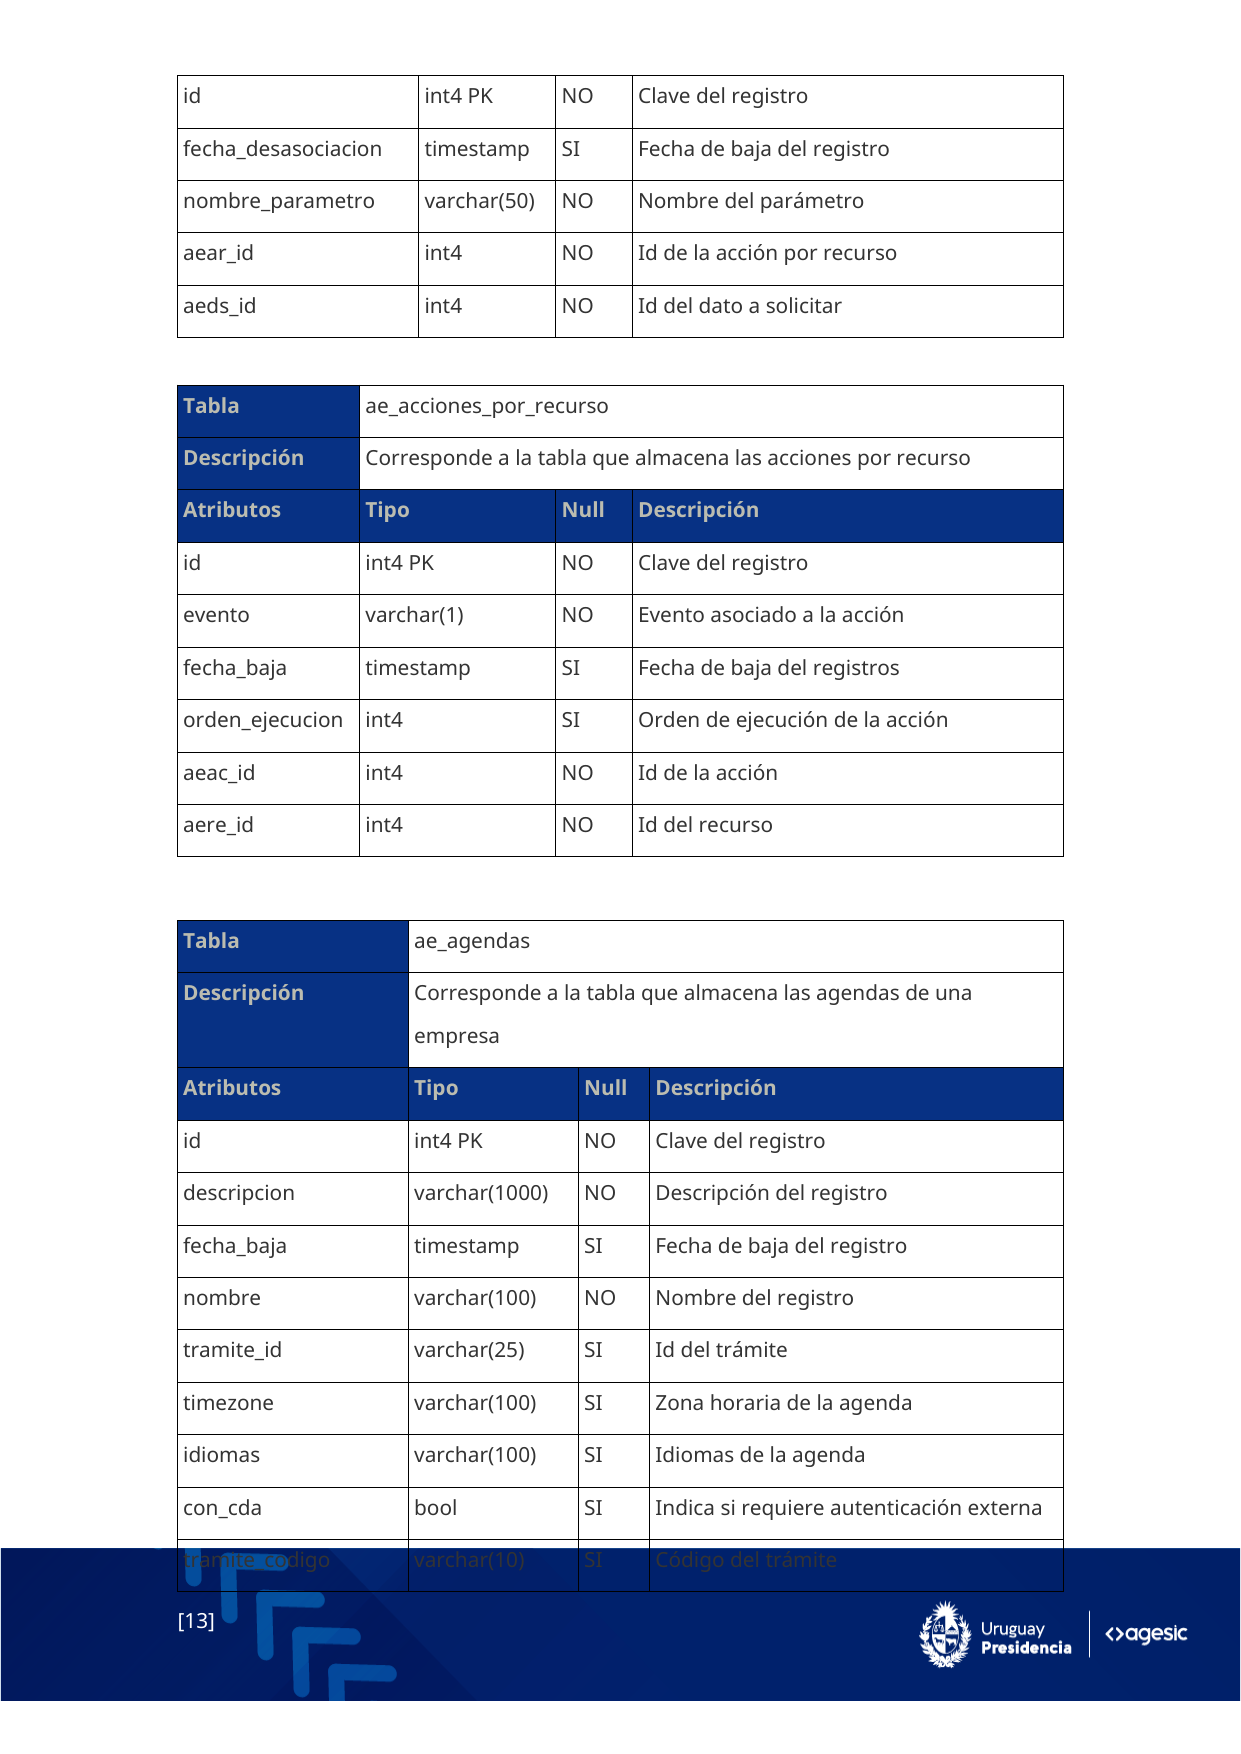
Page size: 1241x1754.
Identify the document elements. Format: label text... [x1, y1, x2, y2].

table_cell SI [556, 129, 632, 180]
table_cell SI [556, 700, 632, 751]
table_cell NO [579, 1121, 649, 1172]
table_cell Descripción [633, 490, 1063, 542]
table_cell NO [556, 76, 632, 127]
table_cell Evento asociado a la acción [633, 595, 1063, 647]
table_cell timestamp [409, 1226, 578, 1277]
table_cell SI [579, 1540, 649, 1548]
table_cell varchar(25) [409, 1330, 578, 1382]
table_cell NO [579, 1278, 649, 1329]
table_cell Id de la acción por recurso [633, 233, 1063, 284]
table_cell Fecha de baja del registros [633, 648, 1063, 699]
table_header ae_acciones_por_recurso [360, 386, 1063, 437]
table_cell Tipo [360, 490, 555, 542]
table_cell Descripción del registro [650, 1173, 1063, 1224]
table_cell idiomas [178, 1435, 408, 1486]
table_cell Idiomas de la agenda [650, 1435, 1063, 1486]
table_cell timezone [178, 1383, 408, 1434]
table_cell SI [579, 1488, 649, 1539]
table_cell SI [579, 1435, 649, 1486]
table_cell NO [556, 286, 632, 337]
table_cell fecha_baja [178, 1226, 408, 1277]
table_cell Descripción [178, 973, 408, 1067]
table_cell Zona horaria de la agenda [650, 1383, 1063, 1434]
table_cell varchar(10) [409, 1540, 578, 1548]
table_cell Atributos [178, 1068, 408, 1120]
table_cell aeac_id [178, 753, 359, 804]
table_cell NO [556, 543, 632, 594]
table_cell varchar(50) [419, 181, 555, 232]
table_cell int4 [360, 805, 555, 856]
table_cell Fecha de baja del registro [650, 1226, 1063, 1277]
table_header ae_agendas [409, 921, 1063, 972]
table_cell aear_id [178, 233, 418, 284]
table_cell Clave del registro [633, 76, 1063, 127]
table_cell timestamp [419, 129, 555, 180]
table_cell Descripción [178, 438, 359, 489]
table_cell Id de la acción [633, 753, 1063, 804]
table_cell NO [556, 181, 632, 232]
table_cell int4 [419, 233, 555, 284]
table_cell nombre_parametro [178, 181, 418, 232]
table_cell id [178, 543, 359, 594]
table_cell Clave del registro [650, 1121, 1063, 1172]
table_cell tramite_id [178, 1330, 408, 1382]
table_cell int4 [360, 753, 555, 804]
table_cell Corresponde a la tabla que almacena las agendas de una empresa [409, 973, 1063, 1067]
table_cell int4 PK [360, 543, 555, 594]
table_cell NO [556, 233, 632, 284]
table_cell int4 [419, 286, 555, 337]
table_cell Indica si requiere autenticación externa [650, 1488, 1063, 1539]
table_cell SI [556, 648, 632, 699]
table_cell int4 PK [409, 1121, 578, 1172]
table_cell Orden de ejecución de la acción [633, 700, 1063, 751]
table_cell varchar(1) [360, 595, 555, 647]
table_cell SI [579, 1383, 649, 1434]
table_cell Id del recurso [633, 805, 1063, 856]
table_cell SI [579, 1226, 649, 1277]
table_cell NO [579, 1173, 649, 1224]
table_cell descripcion [178, 1173, 408, 1224]
table_cell aeds_id [178, 286, 418, 337]
table_cell Corresponde a la tabla que almacena las acciones por recurso [360, 438, 1063, 489]
table_cell nombre [178, 1278, 408, 1329]
table_cell NO [556, 595, 632, 647]
table_cell bool [409, 1488, 578, 1539]
table_cell varchar(100) [409, 1383, 578, 1434]
table_cell SI [579, 1330, 649, 1382]
table_cell fecha_desasociacion [178, 129, 418, 180]
table_cell Null [579, 1068, 649, 1120]
table_cell Código del trámite [650, 1540, 1063, 1548]
table_cell Null [556, 490, 632, 542]
table_cell evento [178, 595, 359, 647]
table_cell Nombre del registro [650, 1278, 1063, 1329]
table_cell varchar(1000) [409, 1173, 578, 1224]
table_cell varchar(100) [409, 1278, 578, 1329]
table_cell NO [556, 805, 632, 856]
table_cell NO [556, 753, 632, 804]
table_cell timestamp [360, 648, 555, 699]
table_cell id [178, 1121, 408, 1172]
table_cell Atributos [178, 490, 359, 542]
table_cell Nombre del parámetro [633, 181, 1063, 232]
table_cell Tipo [409, 1068, 578, 1120]
table_cell id [178, 76, 418, 127]
table_cell aere_id [178, 805, 359, 856]
table_cell Clave del registro [633, 543, 1063, 594]
table_cell int4 [360, 700, 555, 751]
table_header Tabla [178, 921, 408, 972]
table_cell varchar(100) [409, 1435, 578, 1486]
table_cell con_cda [178, 1488, 408, 1539]
table_cell Descripción [650, 1068, 1063, 1120]
table_header Tabla [178, 386, 359, 437]
table_cell fecha_baja [178, 648, 359, 699]
table_cell tramite_codigo [178, 1540, 408, 1548]
table_cell Id del trámite [650, 1330, 1063, 1382]
table_cell Id del dato a solicitar [633, 286, 1063, 337]
table_cell orden_ejecucion [178, 700, 359, 751]
table_cell Fecha de baja del registro [633, 129, 1063, 180]
table_cell int4 PK [419, 76, 555, 127]
